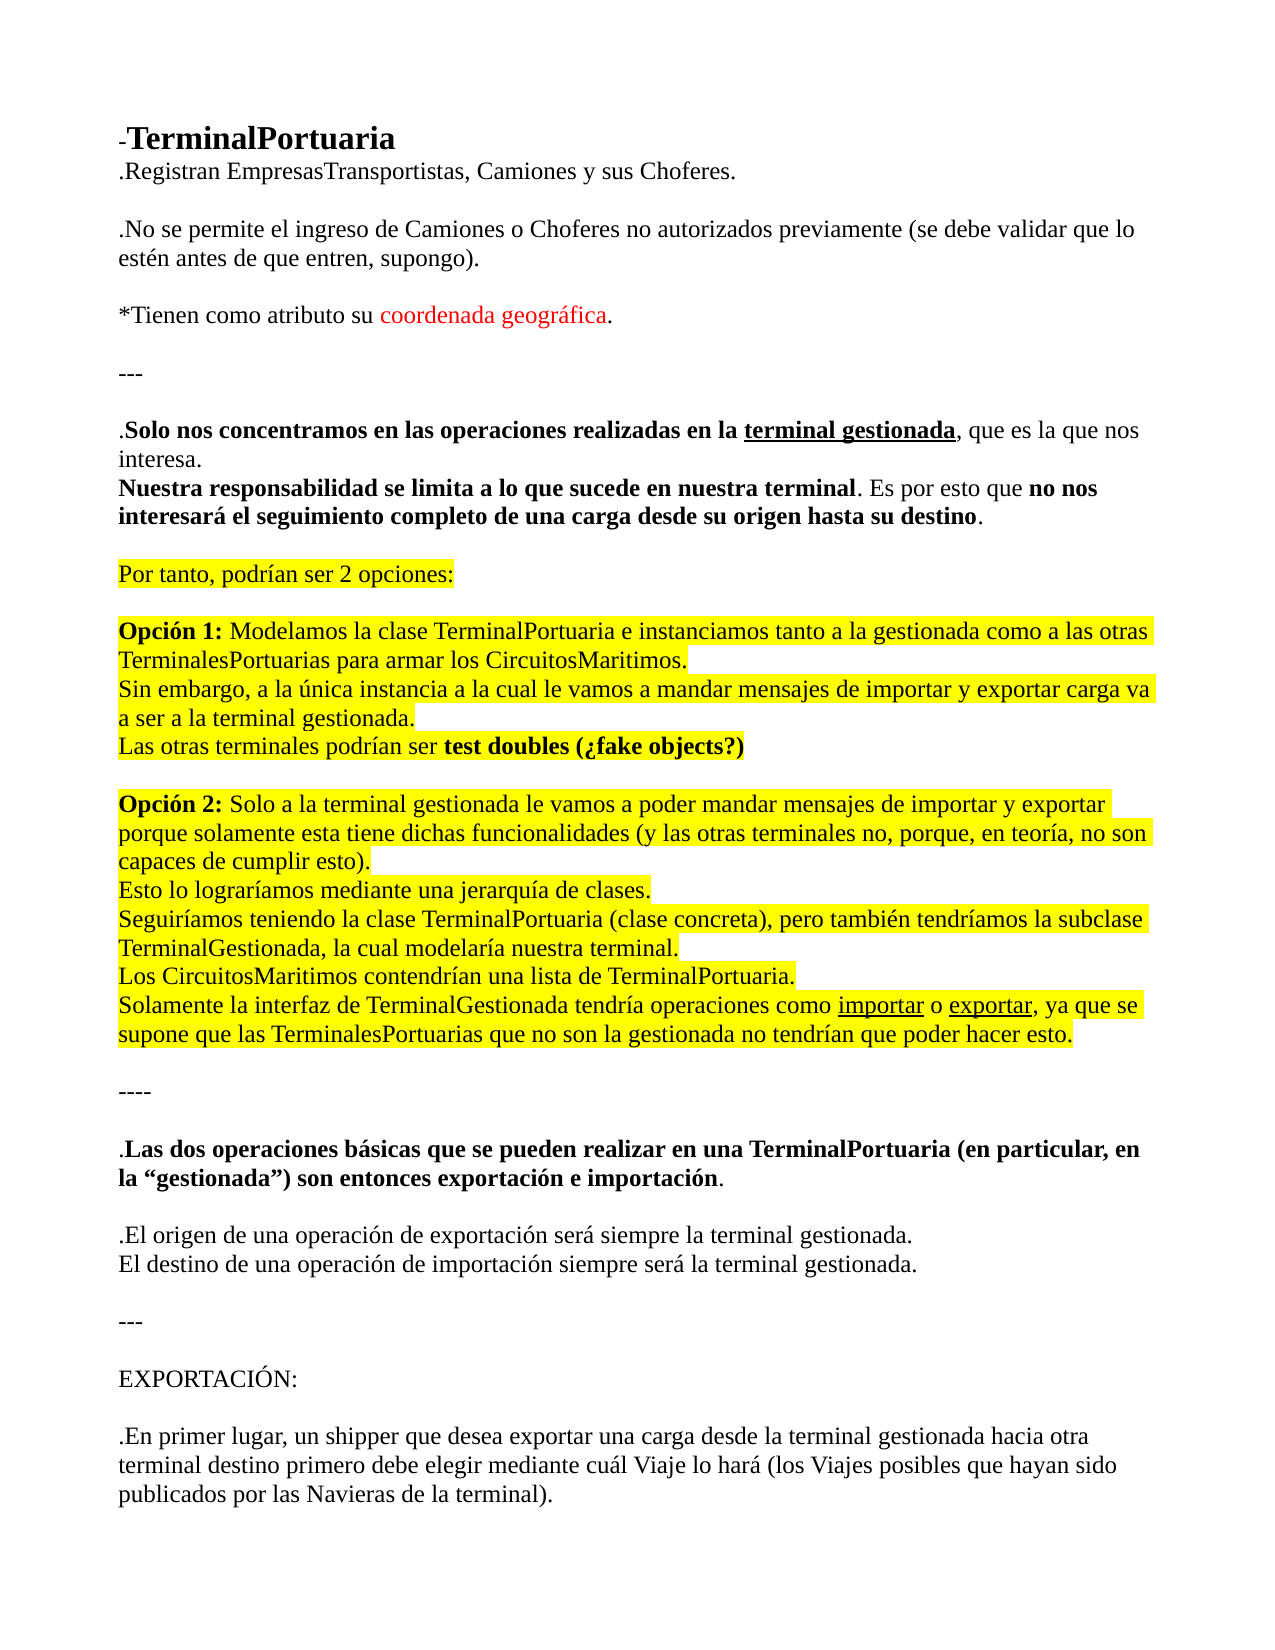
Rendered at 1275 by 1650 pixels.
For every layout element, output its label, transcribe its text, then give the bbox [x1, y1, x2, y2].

text -TerminalPortuaria [118, 118, 1157, 156]
text Esto lo lograríamos mediante una jerarquía de clases. [118, 875, 1157, 904]
text Los CircuitosMaritimos contendrían una lista de TerminalPortuaria. [118, 961, 1157, 990]
text Sin embargo, a la única instancia a la cual le vamos a mandar mensajes de importar y exportar carga va a ser a la terminal gestionada. [118, 674, 1157, 731]
text .No se permite el ingreso de Camiones o Choferes no autorizados previamente (se debe validar que lo estén antes de que entren, supongo). [118, 214, 1157, 271]
text EXPORTACIÓN: [118, 1364, 1157, 1393]
text .Solo nos concentramos en las operaciones realizadas en la terminal gestionada, que es la que nos interesa. Nuestra responsabilidad se limita a lo que sucede en nuestra terminal. Es por esto que no nos interesará el seguimiento completo de una carga desde su origen hasta su destino. [118, 415, 1157, 530]
text Por tanto, podrían ser 2 opciones: Opción 1: Modelamos la clase TerminalPortuaria e instanciamos tanto a la gestionada como a las otras TerminalesPortuarias para armar los CircuitosMaritimos. [118, 559, 1157, 674]
text Seguiríamos teniendo la clase TerminalPortuaria (clase concreta), pero también tendríamos la subclase TerminalGestionada, la cual modelaría nuestra terminal. [118, 904, 1157, 961]
text *Tienen como atributo su coordenada geográfica. [118, 300, 1157, 329]
text Las otras terminales podrían ser test doubles (¿fake objects?) [118, 731, 1157, 760]
text Solamente la interfaz de TerminalGestionada tendría operaciones como importar o exportar, ya que se supone que las TerminalesPortuarias que no son la gestionada no tendrían que poder hacer esto. ---- [118, 990, 1157, 1105]
text --- [118, 358, 1157, 386]
text .Las dos operaciones básicas que se pueden realizar en una TerminalPortuaria (en particular, en la “gestionada”) son entonces exportación e importación. [118, 1134, 1157, 1191]
text .El origen de una operación de exportación será siempre la terminal gestionada. [118, 1220, 1157, 1249]
text Opción 2: Solo a la terminal gestionada le vamos a poder mandar mensajes de importar y exportar porque solamente esta tiene dichas funcionalidades (y las otras terminales no, porque, en teoría, no son capaces de cumplir esto). [118, 789, 1157, 875]
text .En primer lugar, un shipper que desea exportar una carga desde la terminal gestionada hacia otra terminal destino primero debe elegir mediante cuál Viaje lo hará (los Viajes posibles que hayan sido publicados por las Navieras de la terminal). [118, 1393, 1157, 1508]
text --- [118, 1306, 1157, 1335]
text El destino de una operación de importación siempre será la terminal gestionada. [118, 1249, 1157, 1278]
text .Registran EmpresasTransportistas, Camiones y sus Choferes. [118, 156, 1157, 185]
